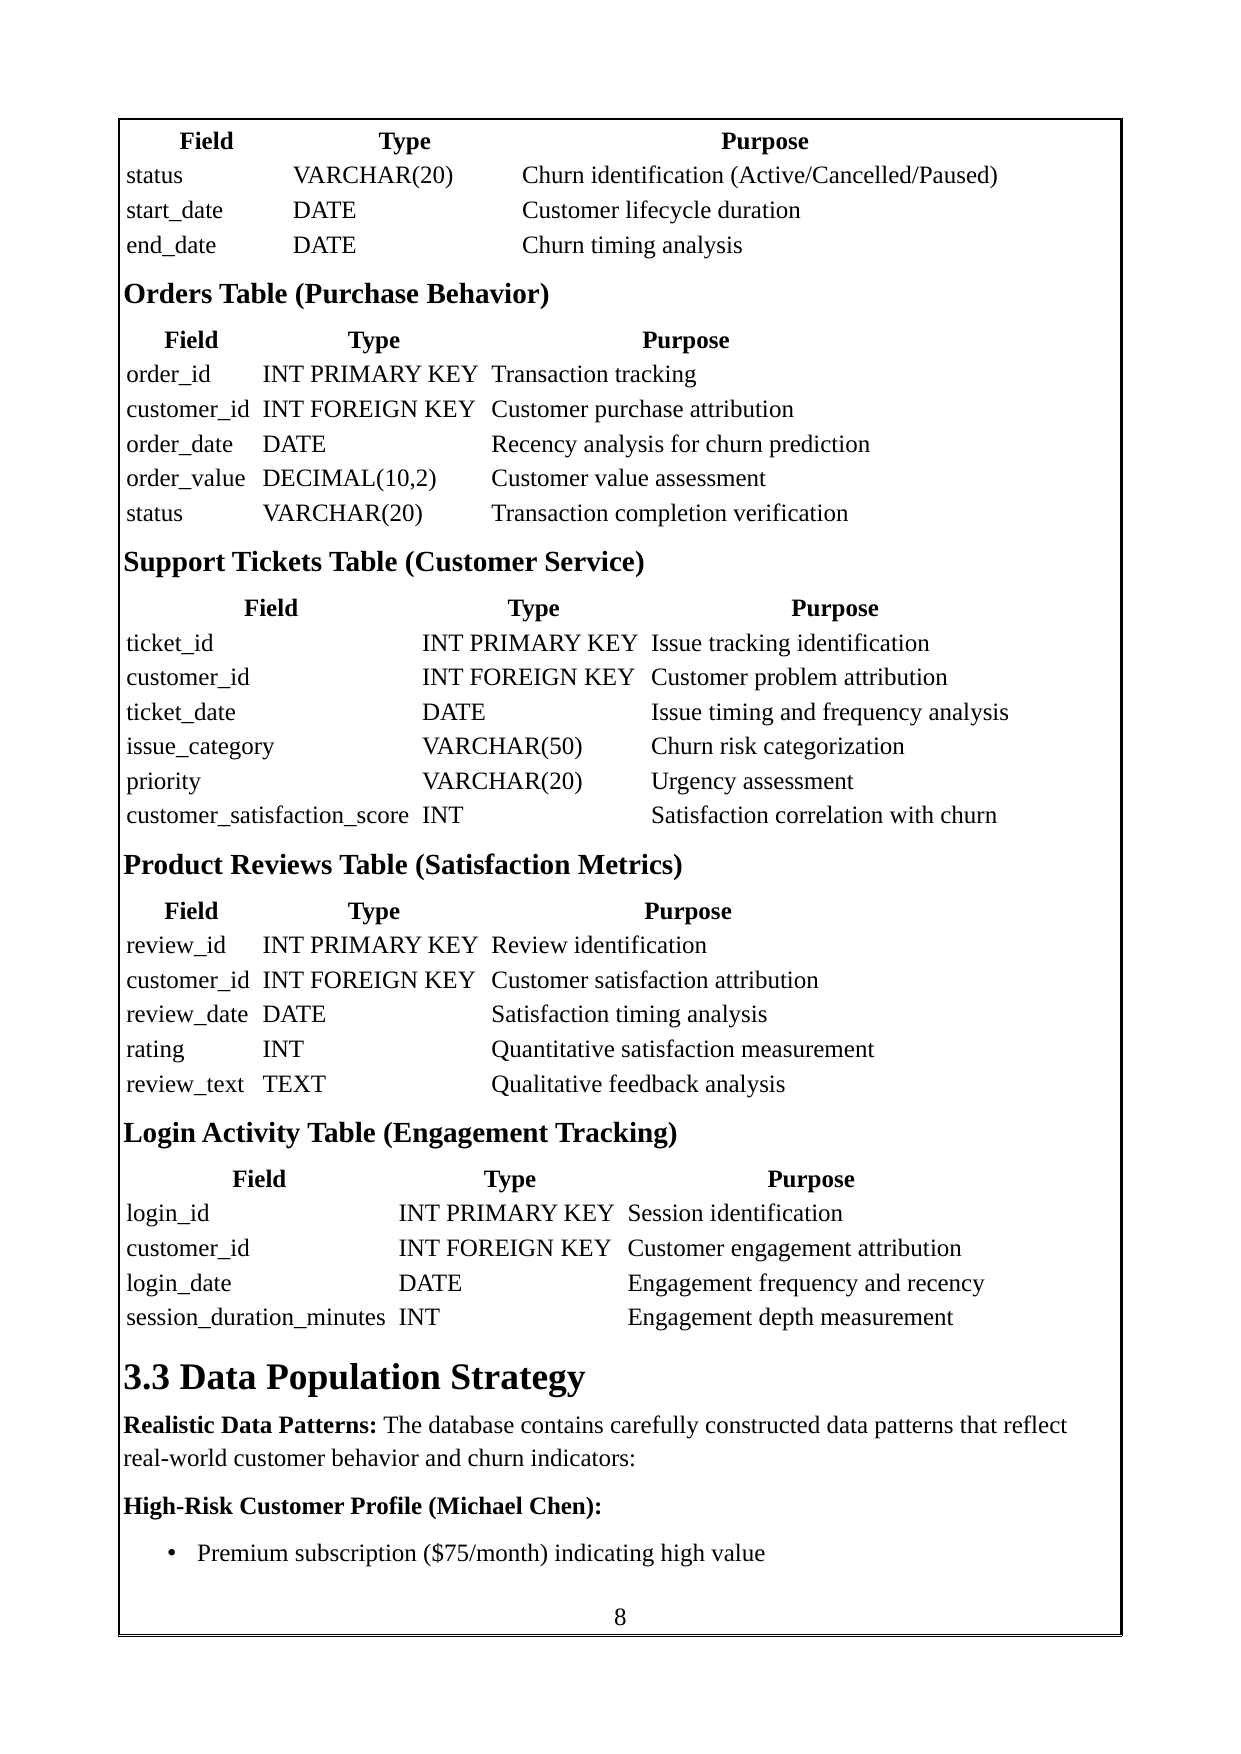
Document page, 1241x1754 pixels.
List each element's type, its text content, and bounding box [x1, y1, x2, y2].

table_cell Churn risk categorization [648, 729, 1022, 763]
table_cell TEXT [259, 1066, 488, 1100]
table_cell INT PRIMARY KEY [395, 1196, 624, 1230]
table_cell DATE [290, 227, 519, 261]
table_cell INT FOREIGN KEY [259, 962, 488, 997]
table_cell INT PRIMARY KEY [259, 357, 488, 391]
text Realistic Data Patterns: The database contains carefully constructed data patterns that reflect real-world customer behavior and churn indicators: [123, 1410, 1117, 1472]
table_header Purpose [648, 590, 1022, 625]
table_cell order_date [123, 426, 259, 460]
table_cell DATE [259, 997, 488, 1031]
table_cell Session identification [624, 1196, 998, 1230]
table_header Purpose [488, 322, 883, 357]
table_cell INT PRIMARY KEY [419, 625, 648, 659]
table_header Type [259, 893, 488, 927]
table_cell review_text [123, 1066, 259, 1100]
table_cell VARCHAR(20) [259, 495, 488, 529]
table_cell review_date [123, 997, 259, 1031]
table_cell session_duration_minutes [123, 1299, 395, 1334]
table_cell customer_satisfaction_score [123, 798, 419, 832]
table_cell priority [123, 763, 419, 798]
table_cell Customer satisfaction attribution [488, 962, 887, 997]
subtitle Orders Table (Purchase Behavior) [123, 276, 1117, 309]
table_cell Satisfaction timing analysis [488, 997, 887, 1031]
table_cell Customer engagement attribution [624, 1230, 998, 1265]
table_cell customer_id [123, 659, 419, 694]
table_cell Recency analysis for churn prediction [488, 426, 883, 460]
table_cell Engagement frequency and recency [624, 1265, 998, 1299]
list Premium subscription ($75/month) indicating high value [167, 1538, 1117, 1567]
table_cell ticket_id [123, 625, 419, 659]
table_cell Customer purchase attribution [488, 391, 883, 426]
table_cell rating [123, 1031, 259, 1066]
table_cell Urgency assessment [648, 763, 1022, 798]
table_cell Qualitative feedback analysis [488, 1066, 887, 1100]
subtitle Product Reviews Table (Satisfaction Metrics) [123, 847, 1117, 880]
table_cell DATE [259, 426, 488, 460]
table_cell Engagement depth measurement [624, 1299, 998, 1334]
table_cell INT PRIMARY KEY [259, 928, 488, 962]
text High-Risk Customer Profile (Michael Chen): [123, 1491, 1117, 1520]
table_cell VARCHAR(50) [419, 729, 648, 763]
table_header Purpose [519, 123, 1011, 158]
table_cell customer_id [123, 391, 259, 426]
table_cell Issue timing and frequency analysis [648, 694, 1022, 728]
table_header Type [259, 322, 488, 357]
table_cell Transaction tracking [488, 357, 883, 391]
table_cell issue_category [123, 729, 419, 763]
subtitle 3.3 Data Population Strategy [123, 1355, 1117, 1398]
table_cell INT [419, 798, 648, 832]
table_cell customer_id [123, 1230, 395, 1265]
table_cell Issue tracking identification [648, 625, 1022, 659]
table_cell customer_id [123, 962, 259, 997]
table_cell login_id [123, 1196, 395, 1230]
table_cell Customer value assessment [488, 460, 883, 495]
table_cell Satisfaction correlation with churn [648, 798, 1022, 832]
table_cell VARCHAR(20) [419, 763, 648, 798]
table_cell Transaction completion verification [488, 495, 883, 529]
table_header Purpose [624, 1161, 998, 1196]
table_cell DATE [290, 192, 519, 227]
table_cell INT FOREIGN KEY [259, 391, 488, 426]
table_cell review_id [123, 928, 259, 962]
table_cell order_id [123, 357, 259, 391]
table_cell end_date [123, 227, 290, 261]
table_cell Quantitative satisfaction measurement [488, 1031, 887, 1066]
table_cell status [123, 495, 259, 529]
table_cell DATE [395, 1265, 624, 1299]
table_cell login_date [123, 1265, 395, 1299]
table_cell order_value [123, 460, 259, 495]
table_cell INT [259, 1031, 488, 1066]
table_cell start_date [123, 192, 290, 227]
table_cell INT FOREIGN KEY [419, 659, 648, 694]
table_cell Customer lifecycle duration [519, 192, 1011, 227]
table_header Field [123, 123, 290, 158]
table_cell Churn identification (Active/Cancelled/Paused) [519, 158, 1011, 192]
table_header Field [123, 322, 259, 357]
table_header Type [395, 1161, 624, 1196]
table_cell INT FOREIGN KEY [395, 1230, 624, 1265]
table_cell DECIMAL(10,2) [259, 460, 488, 495]
table_cell DATE [419, 694, 648, 728]
table_header Field [123, 1161, 395, 1196]
table_cell VARCHAR(20) [290, 158, 519, 192]
table_header Type [290, 123, 519, 158]
table_header Field [123, 893, 259, 927]
table_cell Review identification [488, 928, 887, 962]
table_header Field [123, 590, 419, 625]
table_cell Churn timing analysis [519, 227, 1011, 261]
table_cell Customer problem attribution [648, 659, 1022, 694]
table_cell INT [395, 1299, 624, 1334]
table_cell ticket_date [123, 694, 419, 728]
subtitle Support Tickets Table (Customer Service) [123, 544, 1117, 578]
table_header Purpose [488, 893, 887, 927]
table_cell status [123, 158, 290, 192]
subtitle Login Activity Table (Engagement Tracking) [123, 1115, 1117, 1148]
table_header Type [419, 590, 648, 625]
